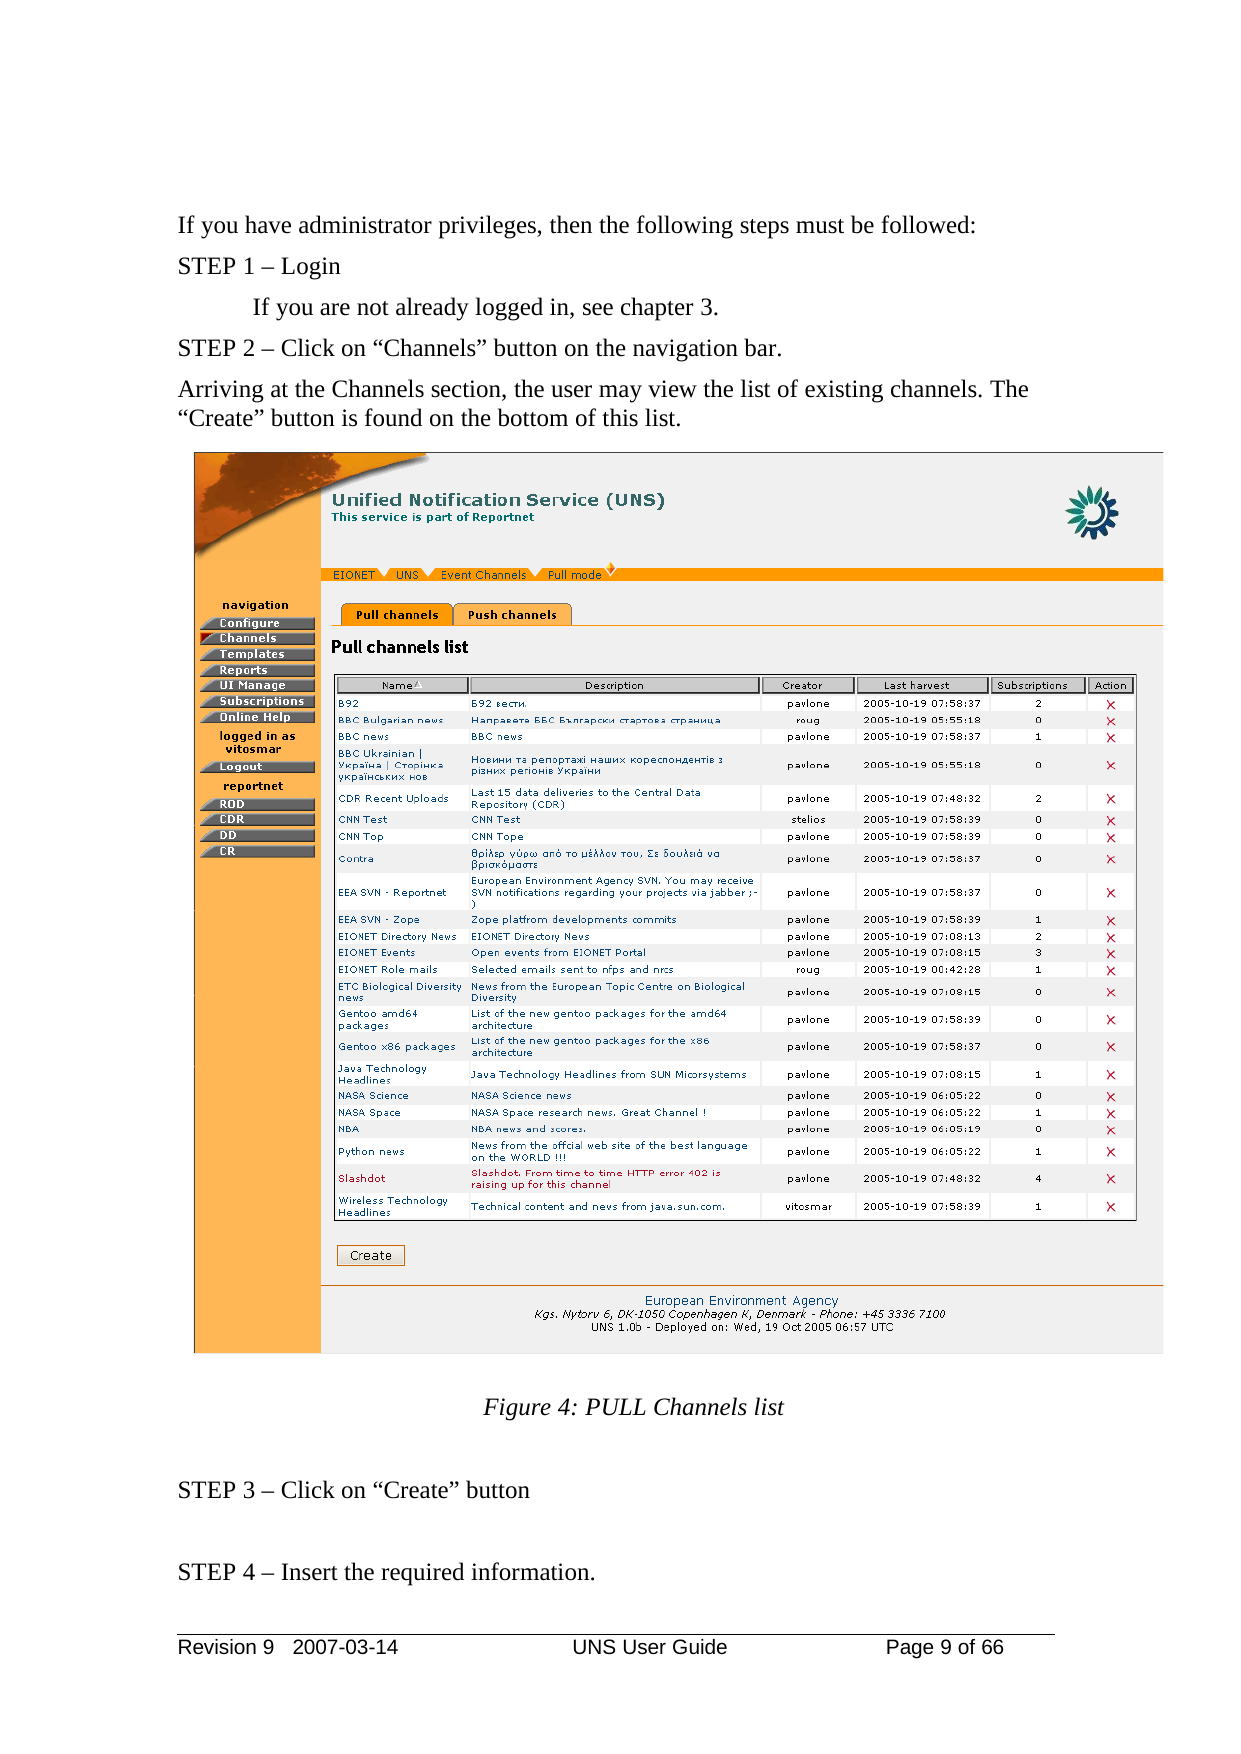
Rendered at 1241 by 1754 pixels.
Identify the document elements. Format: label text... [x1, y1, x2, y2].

text STEP 1 – Login [177, 251, 1092, 280]
picture [193, 452, 1164, 1354]
text If you are not already logged in, see chapter 3. [177, 292, 1092, 321]
text STEP 3 – Click on “Create” button [177, 1475, 1092, 1504]
text STEP 2 – Click on “Channels” button on the navigation bar. [177, 333, 1092, 362]
text Arriving at the Channels section, the user may view the list of existing channels. The “Create” button is found on the bottom of this list. [177, 374, 1092, 432]
text STEP 4 – Insert the required information. [177, 1556, 1092, 1585]
text Figure 4: PULL Channels list [177, 1392, 1092, 1421]
text If you have administrator privileges, then the following steps must be followed: [177, 210, 1092, 239]
